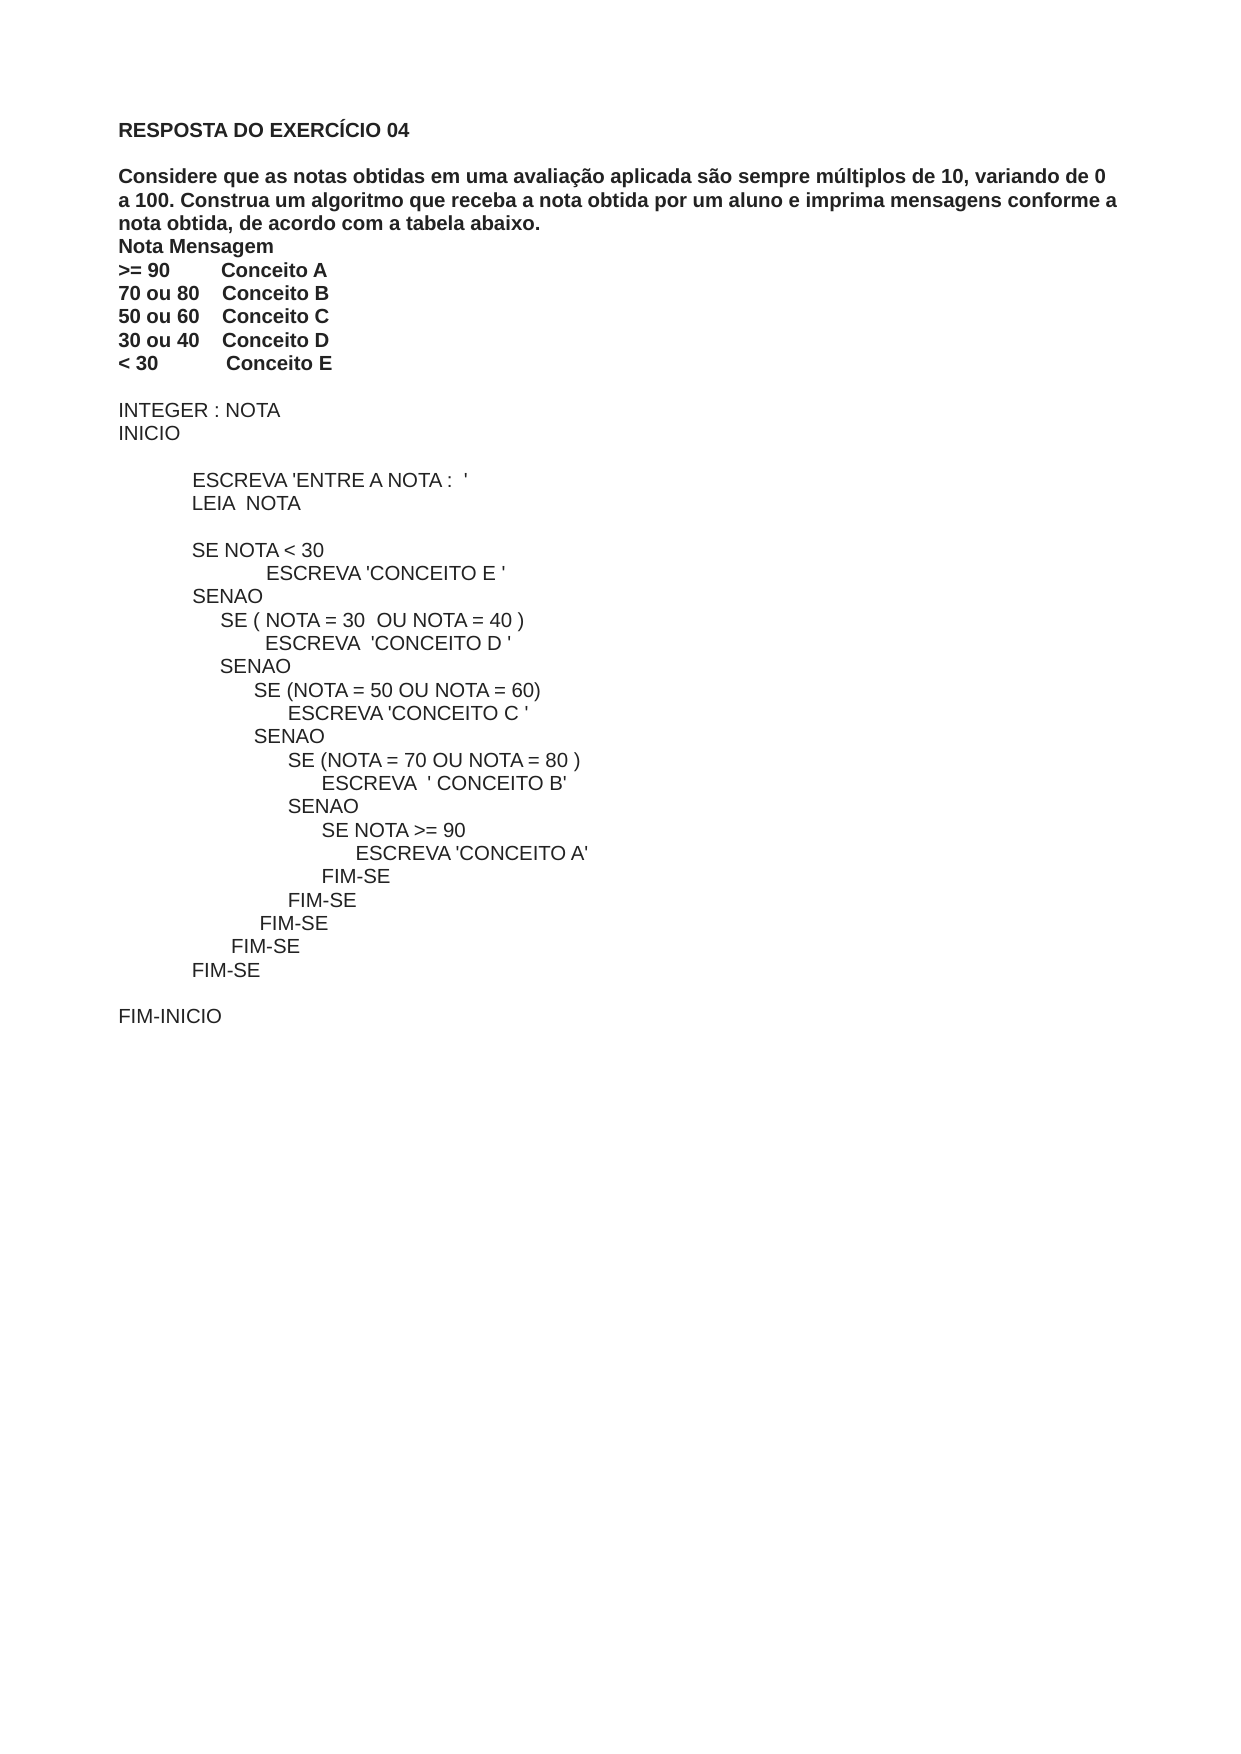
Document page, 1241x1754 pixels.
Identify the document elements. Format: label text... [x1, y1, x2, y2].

text >= 90 Conceito A [118, 258, 1122, 281]
text < 30 Conceito E [118, 351, 1122, 375]
text FIM-SE [118, 935, 1122, 958]
text LEIA NOTA [118, 491, 1122, 515]
text SENAO [118, 725, 1122, 748]
text 70 ou 80 Conceito B [118, 281, 1122, 305]
text FIM-SE [118, 958, 1122, 981]
text Nota Mensagem [118, 235, 1122, 258]
text ESCREVA 'CONCEITO A' [118, 841, 1122, 865]
text INTEGER : NOTA [118, 398, 1122, 421]
text FIM-SE [118, 865, 1122, 888]
text ESCREVA 'CONCEITO D ' [118, 631, 1122, 655]
text SENAO [118, 795, 1122, 818]
text FIM-SE [118, 888, 1122, 911]
text INICIO [118, 421, 1122, 445]
text SE NOTA >= 90 [118, 818, 1122, 841]
text Considere que as notas obtidas em uma avaliação aplicada são sempre múltiplos de 10, variando de 0 a 100. Construa um algoritmo que receba a nota obtida por um aluno e imprima mensagens conforme a nota obtida, de acordo com a tabela abaixo. [118, 165, 1122, 235]
text SENAO [118, 585, 1122, 608]
text SE NOTA < 30 [118, 538, 1122, 561]
text SE (NOTA = 50 OU NOTA = 60) [118, 678, 1122, 701]
text ESCREVA 'CONCEITO E ' [118, 561, 1122, 585]
text RESPOSTA DO EXERCÍCIO 04 [118, 118, 1122, 141]
text ESCREVA ' CONCEITO B' [118, 771, 1122, 795]
text FIM-INICIO [118, 1005, 1122, 1028]
text SE (NOTA = 70 OU NOTA = 80 ) [118, 748, 1122, 771]
text 30 ou 40 Conceito D [118, 328, 1122, 351]
text 50 ou 60 Conceito C [118, 305, 1122, 328]
text ESCREVA 'CONCEITO C ' [118, 701, 1122, 725]
text ESCREVA 'ENTRE A NOTA : ' [118, 468, 1122, 491]
text FIM-SE [118, 911, 1122, 935]
text SENAO [118, 655, 1122, 678]
text SE ( NOTA = 30 OU NOTA = 40 ) [118, 608, 1122, 631]
